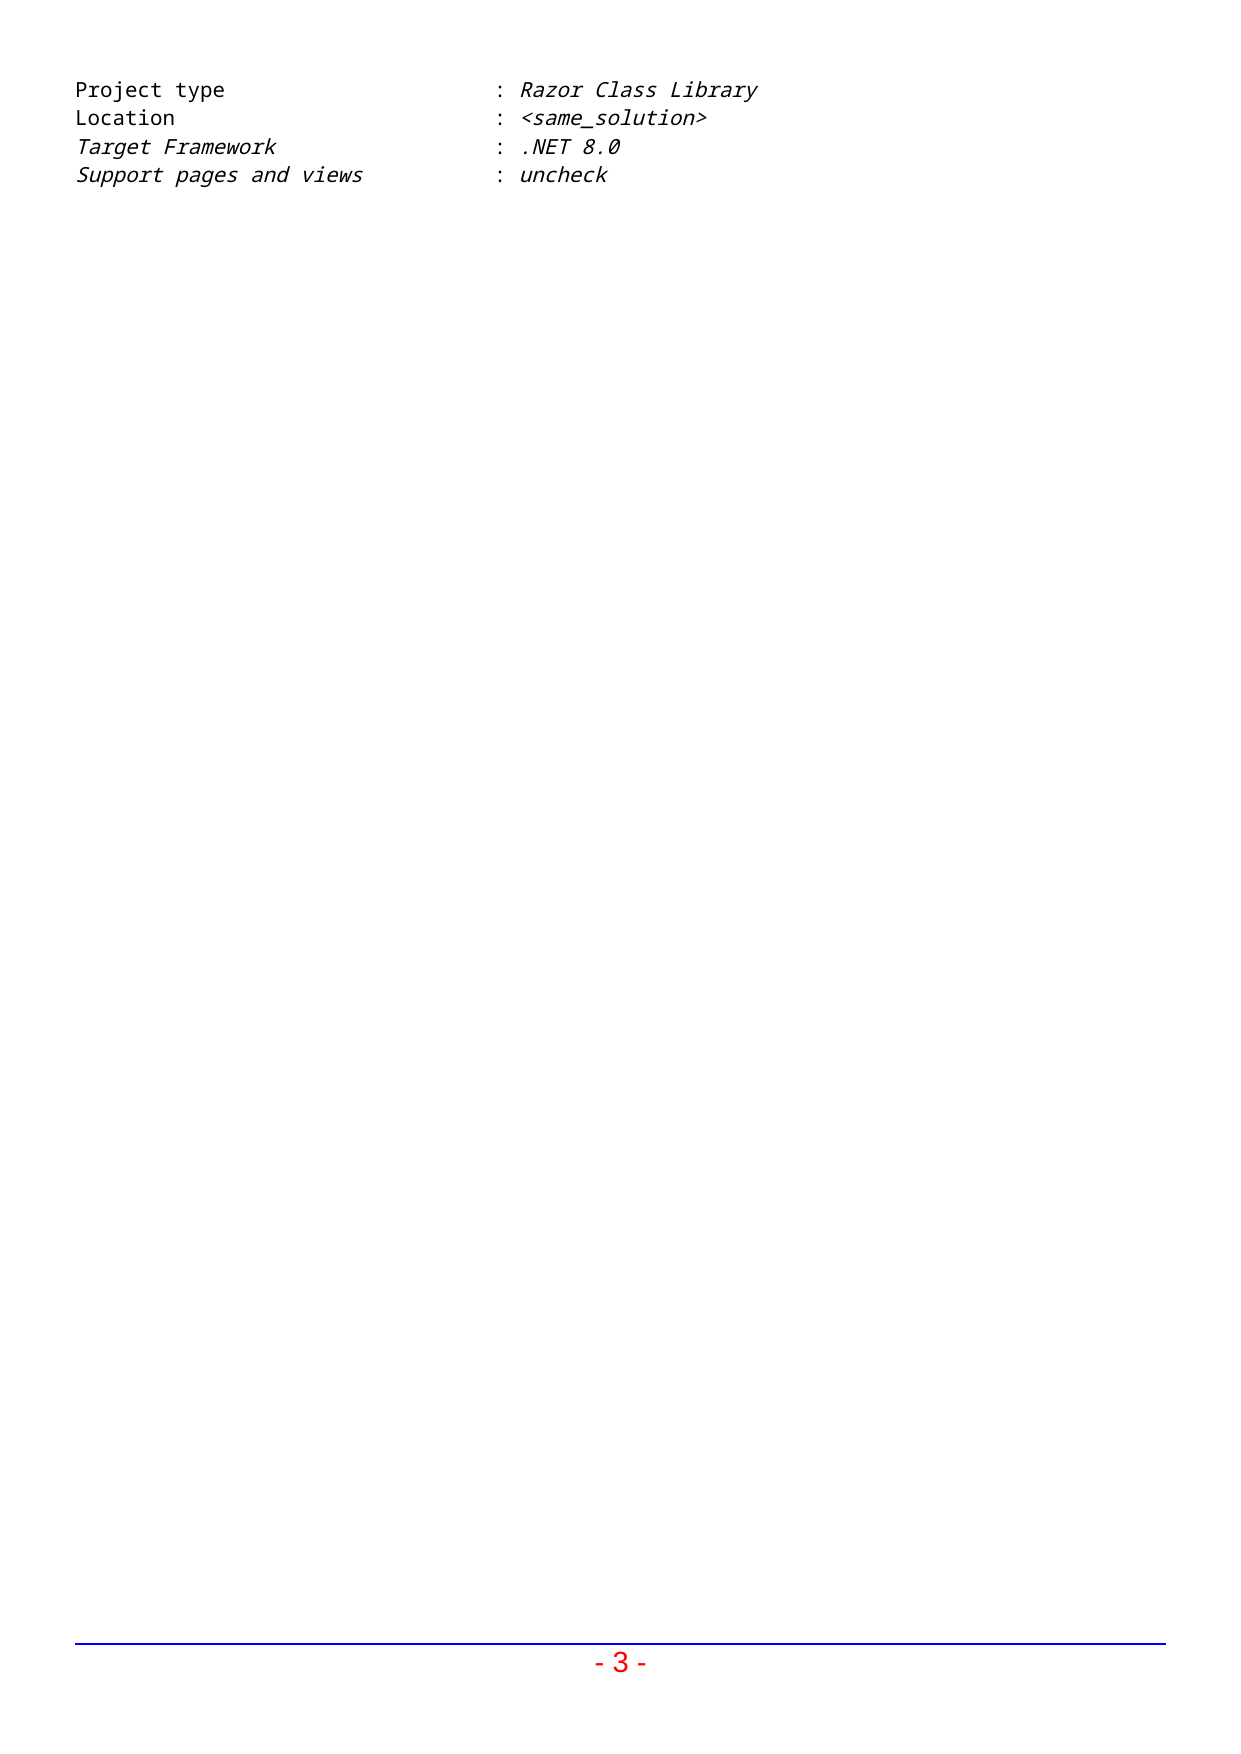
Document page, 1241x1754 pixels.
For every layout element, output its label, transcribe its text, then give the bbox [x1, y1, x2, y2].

text Support pages and views : uncheck [75, 160, 1166, 189]
text Location : <same_solution> [75, 103, 1166, 132]
text Target Framework : .NET 8.0 [75, 132, 1166, 160]
text Project type : Razor Class Library [75, 75, 1166, 103]
